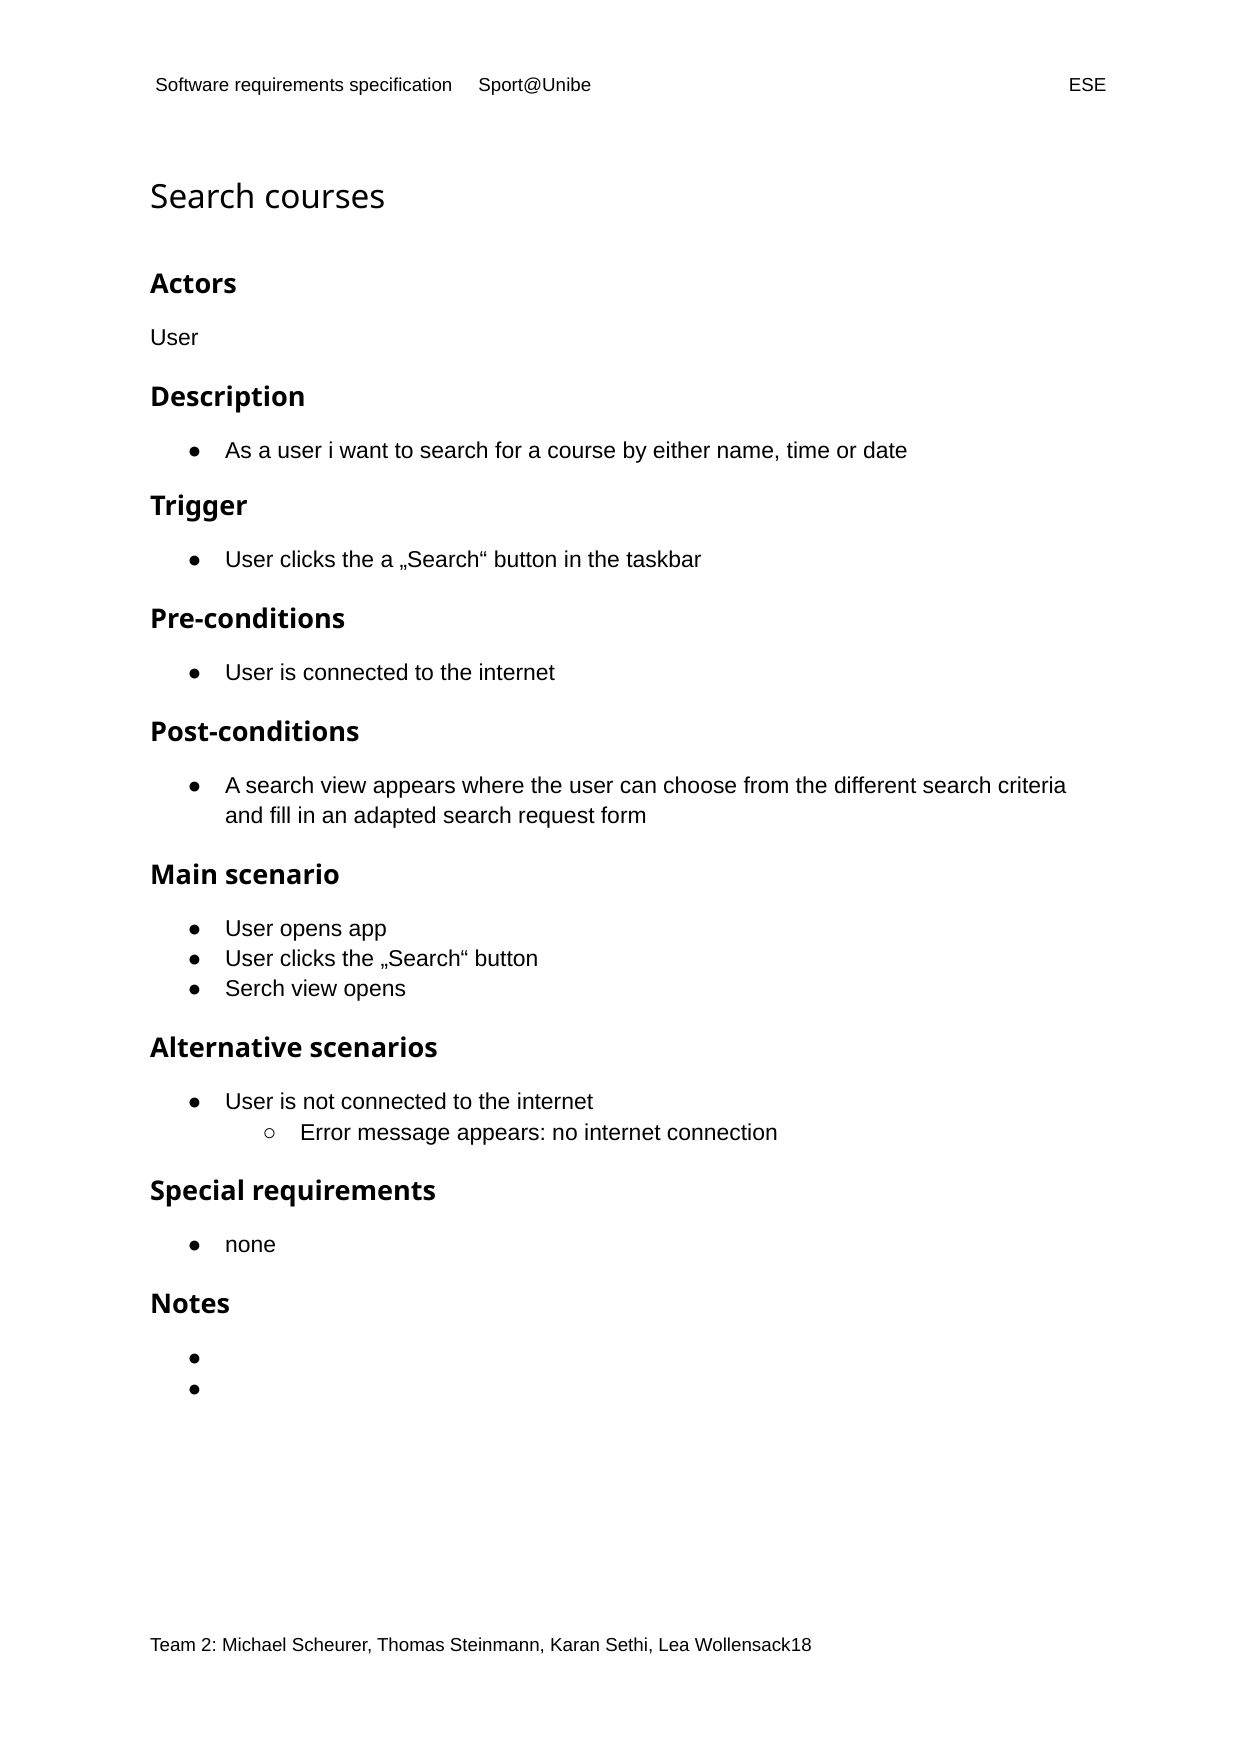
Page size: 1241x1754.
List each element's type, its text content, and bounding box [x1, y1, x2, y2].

subtitle Search courses [150, 173, 1090, 218]
text User [150, 324, 1090, 350]
subtitle Main scenario [150, 855, 1090, 892]
subtitle Actors [150, 264, 1090, 301]
list User is connected to the internet [187, 659, 1090, 685]
subtitle Trigger [150, 486, 1090, 523]
list A search view appears where the user can choose from the different search criteria and fill in an adapted search request form [187, 772, 1090, 828]
subtitle Alternative scenarios [150, 1028, 1090, 1065]
list User is not connected to the internet [187, 1088, 1090, 1114]
list As a user i want to search for a course by either name, time or date [187, 437, 1090, 463]
list none [187, 1231, 1090, 1258]
list User opens app [187, 915, 1090, 941]
subtitle Description [150, 377, 1090, 414]
subtitle Post-conditions [150, 712, 1090, 749]
list Error message appears: no internet connection [262, 1118, 1090, 1145]
list User clicks the „Search“ button [187, 945, 1090, 971]
subtitle Pre-conditions [150, 599, 1090, 636]
subtitle Special requirements [150, 1172, 1090, 1208]
subtitle Notes [150, 1284, 1090, 1321]
list Serch view opens [187, 975, 1090, 1002]
list User clicks the a „Search“ button in the taskbar [187, 546, 1090, 572]
